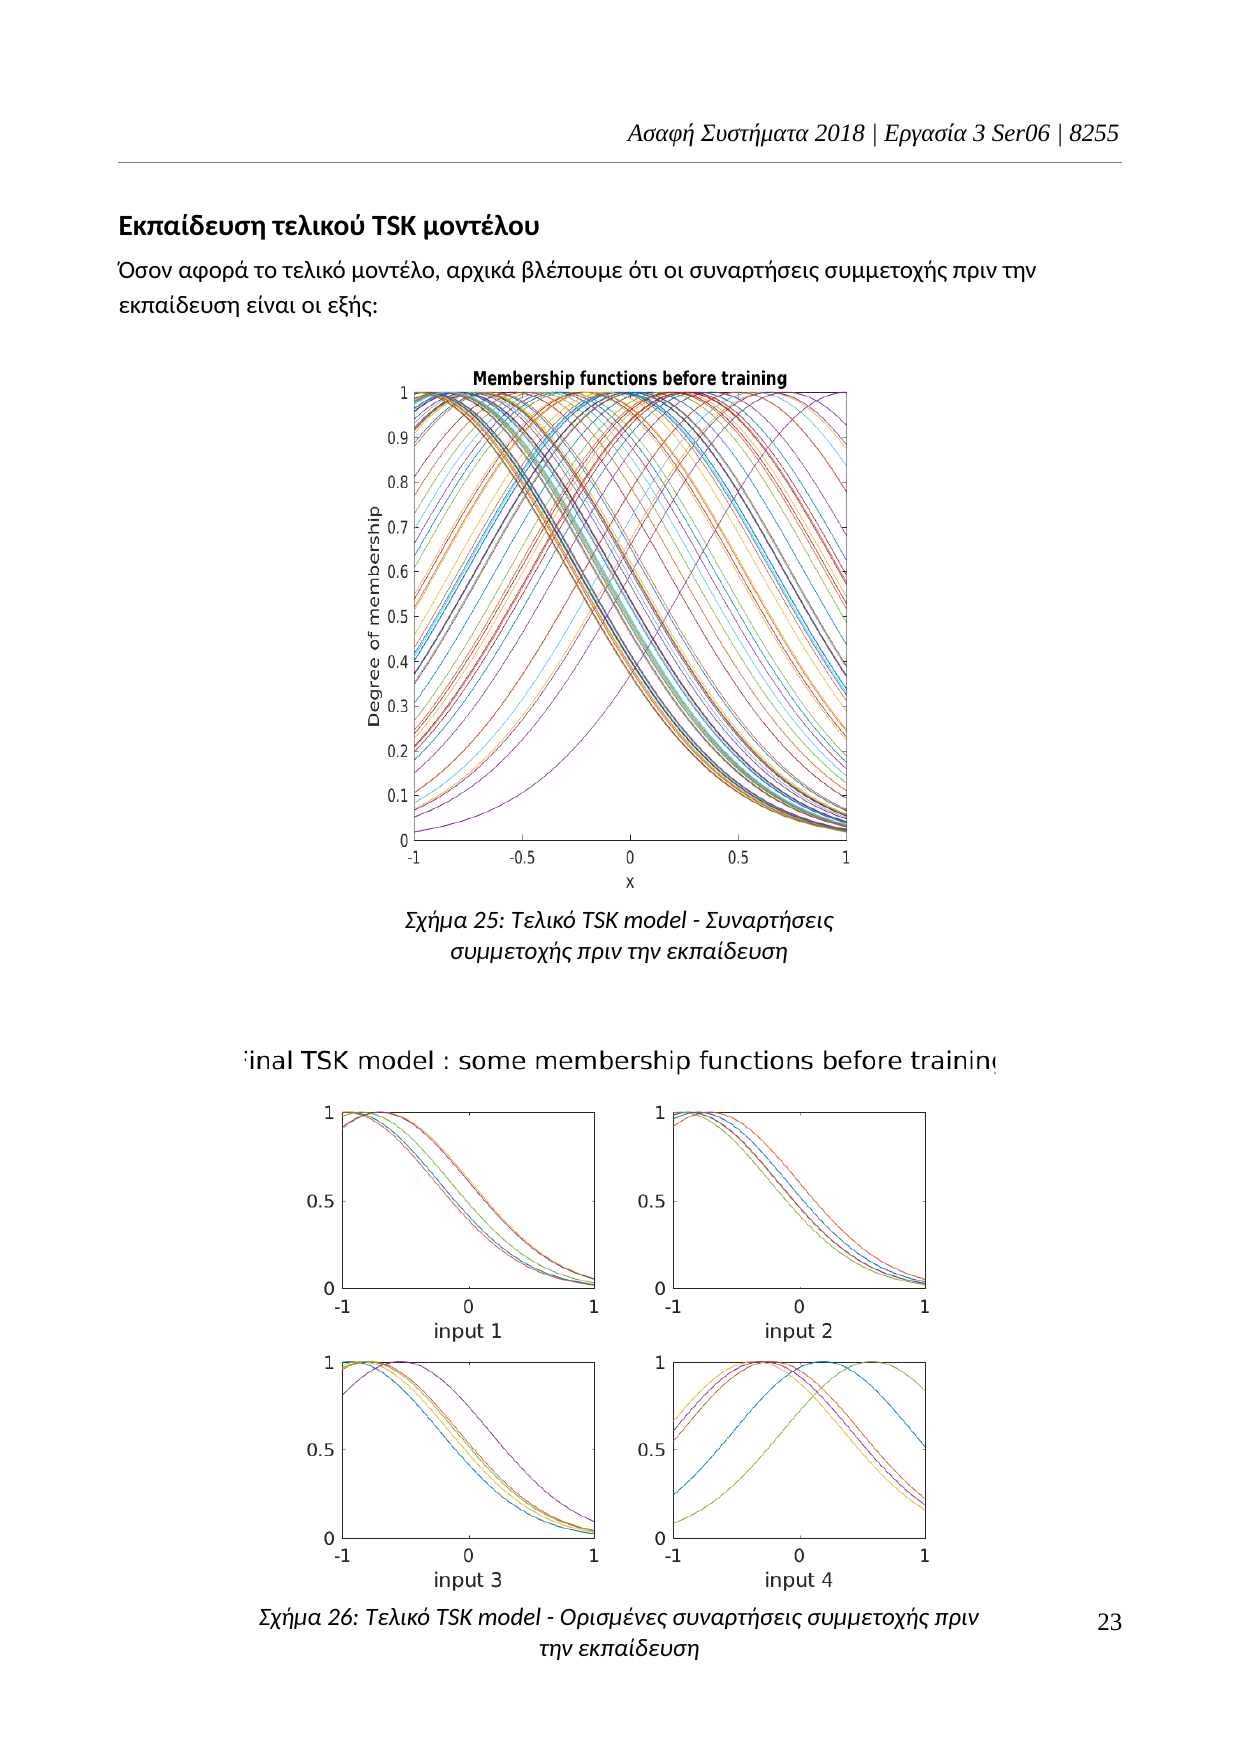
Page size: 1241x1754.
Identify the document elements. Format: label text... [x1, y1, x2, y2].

picture [244, 1032, 996, 1595]
subtitle Εκπαίδευση τελικού TSK μοντέλου [118, 206, 1122, 242]
text Σχήμα 25: Τελικό TSK model - Συναρτήσεις συμμετοχής πριν την εκπαίδευση [342, 899, 898, 966]
text Σχήμα 26: Τελικό TSK model - Ορισμένες συναρτήσεις συμμετοχής πριν την εκπαίδευση [245, 1595, 995, 1662]
text Όσον αφορά το τελικό μοντέλο, αρχικά βλέπουμε ότι οι συναρτήσεις συμμετοχής πριν την εκπαίδευση είναι οι εξής: [118, 255, 1122, 320]
picture [342, 351, 899, 899]
